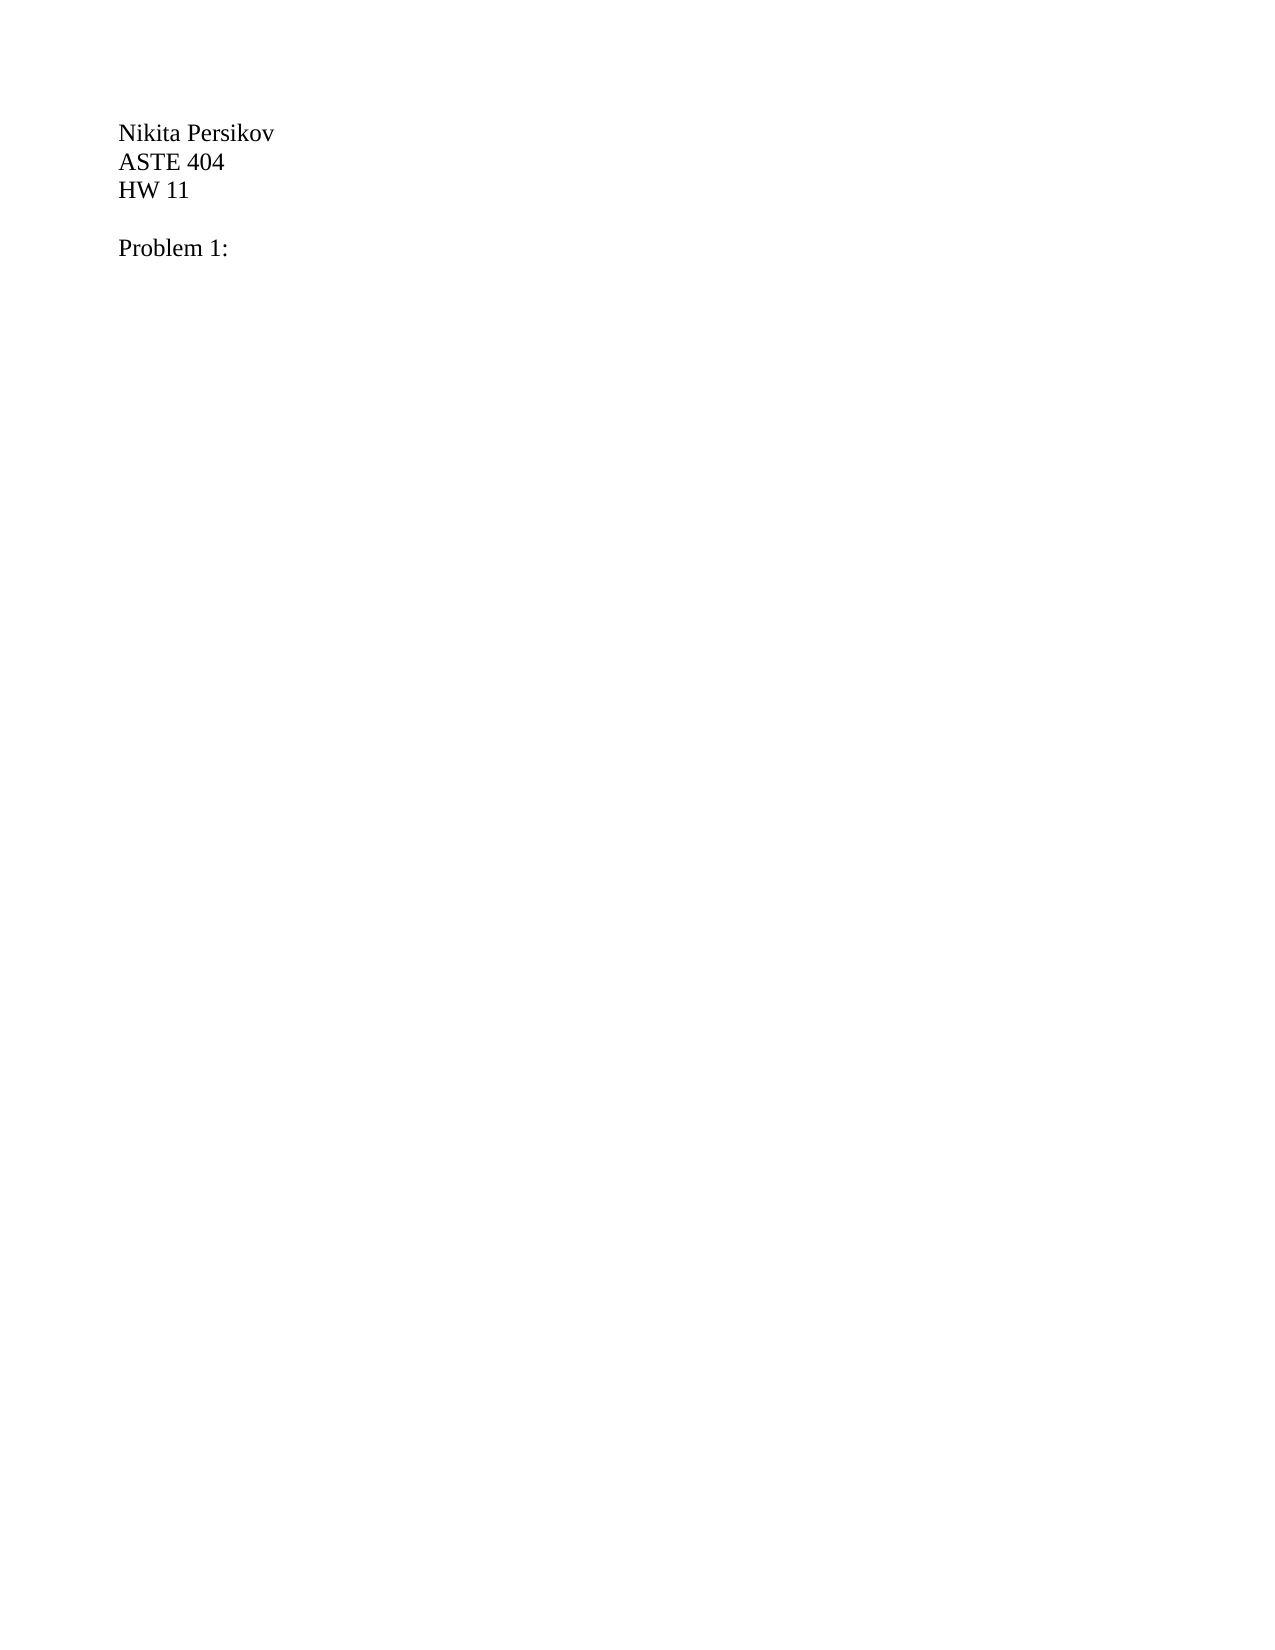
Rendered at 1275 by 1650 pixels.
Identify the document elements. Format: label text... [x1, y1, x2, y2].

text Nikita Persikov [118, 118, 1157, 147]
text Problem 1: [118, 233, 1157, 262]
text HW 11 [118, 176, 1157, 204]
text ASTE 404 [118, 147, 1157, 176]
